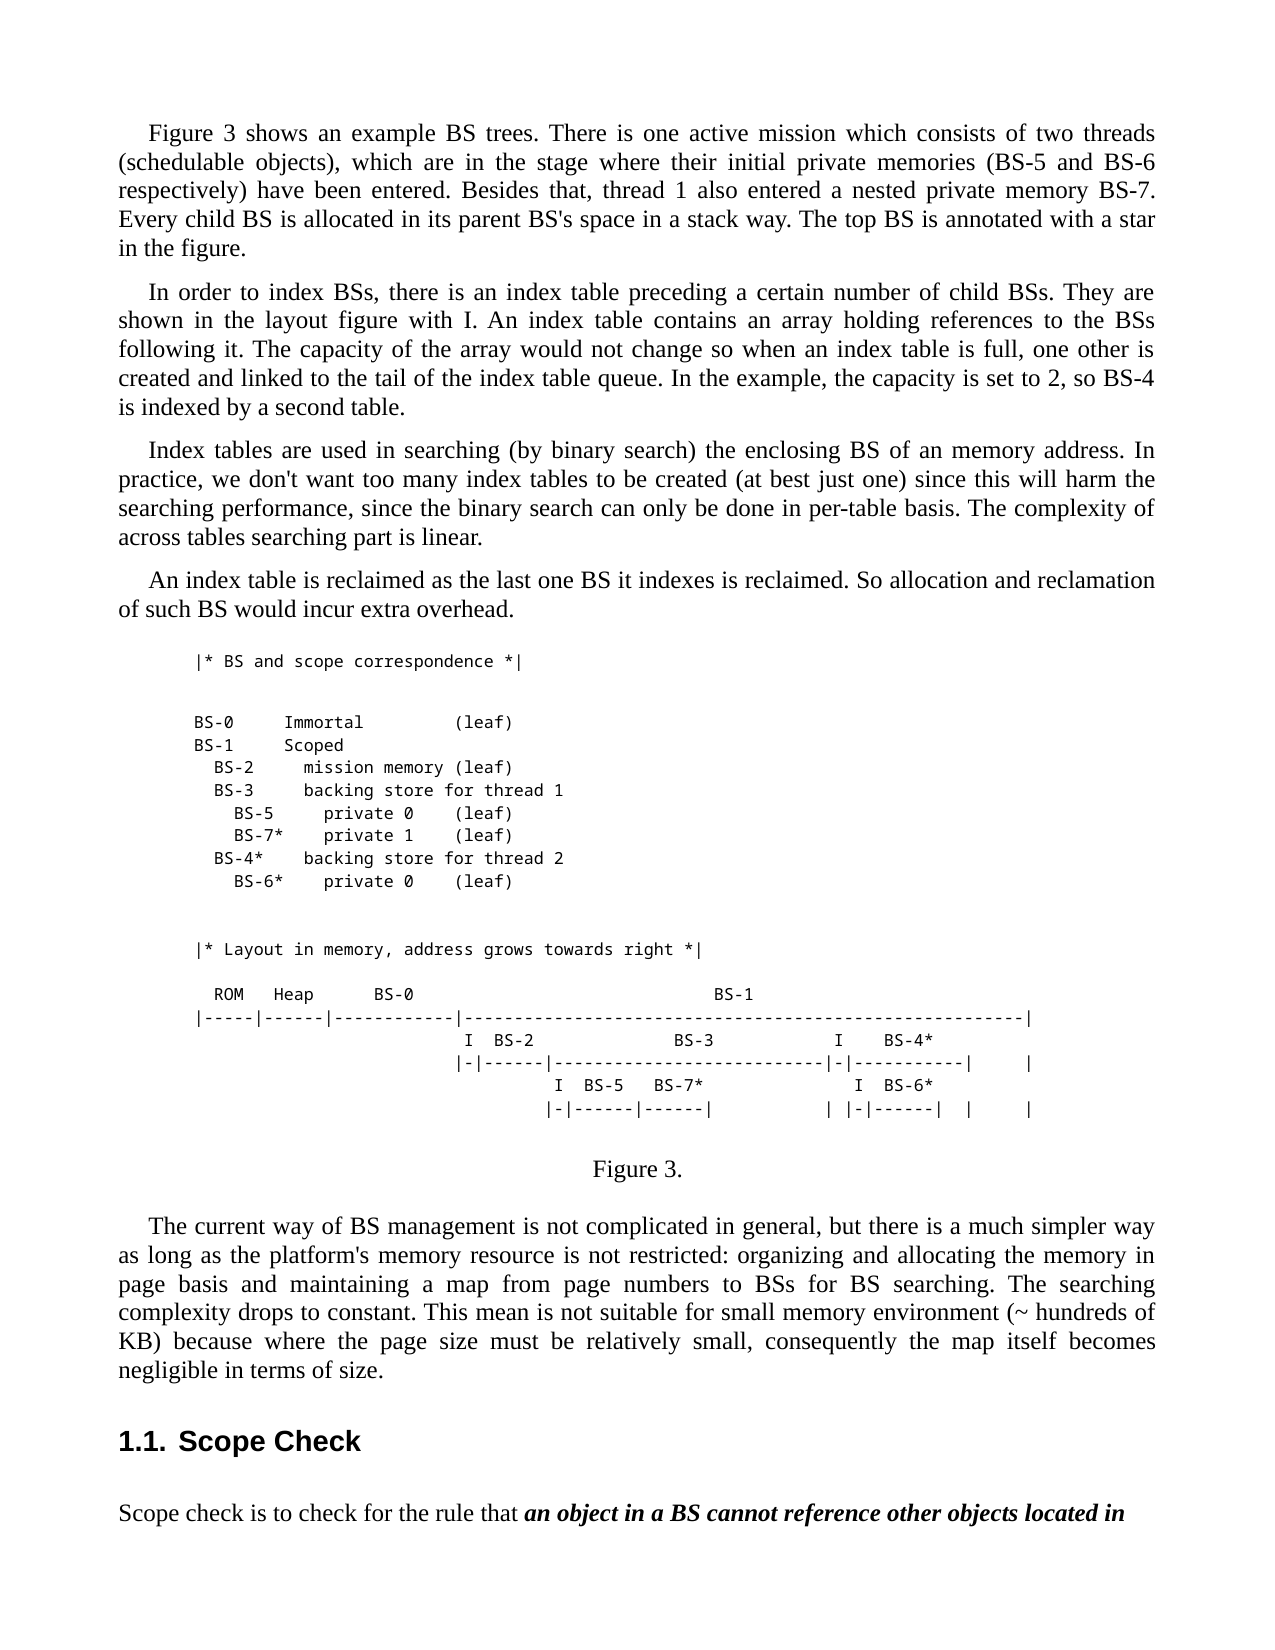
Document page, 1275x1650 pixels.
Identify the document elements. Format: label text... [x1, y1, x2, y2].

text |* BS and scope correspondence *| [154, 650, 1121, 673]
text Index tables are used in searching (by binary search) the enclosing BS of an memory address. In practice, we don't want too many index tables to be created (at best just one) since this will harm the searching performance, since the binary search can only be done in per-table basis. The complexity of across tables searching part is linear. [118, 436, 1157, 551]
text BS-6* private 0 (leaf) [154, 869, 1121, 892]
text |-|------|---------------------------|-|-----------| | [154, 1051, 1121, 1074]
text BS-0 Immortal (leaf) [154, 710, 1121, 733]
text An index table is reclaimed as the last one BS it indexes is reclaimed. So allocation and reclamation of such BS would incur extra overhead. [118, 566, 1157, 623]
text BS-7* private 1 (leaf) [154, 824, 1121, 847]
text BS-2 mission memory (leaf) [154, 756, 1121, 778]
text In order to index BSs, there is an index table preceding a certain number of child BSs. They are shown in the layout figure with I. An index table contains an array holding references to the BSs following it. The capacity of the array would not change so when an index table is full, one other is created and linked to the tail of the index table queue. In the example, the capacity is set to 2, so BS-4 is indexed by a second table. [118, 277, 1157, 421]
text |* Layout in memory, address grows towards right *| [154, 937, 1121, 960]
subtitle Scope Check [118, 1424, 1157, 1457]
text BS-5 private 0 (leaf) [154, 801, 1121, 824]
text Scope check is to check for the rule that an object in a BS cannot reference other objects located in [118, 1498, 1157, 1527]
text BS-4* backing store for thread 2 [154, 847, 1121, 869]
text I BS-2 BS-3 I BS-4* [154, 1028, 1121, 1051]
text I BS-5 BS-7* I BS-6* [154, 1074, 1121, 1096]
text |-----|------|------------|--------------------------------------------------------| [154, 1006, 1121, 1028]
text BS-1 Scoped [154, 733, 1121, 756]
text Figure 3 shows an example BS trees. There is one active mission which consists of two threads (schedulable objects), which are in the stage where their initial private memories (BS-5 and BS-6 respectively) have been entered. Besides that, thread 1 also entered a nested private memory BS-7. Every child BS is allocated in its parent BS's space in a stack way. The top BS is annotated with a star in the figure. [118, 118, 1157, 262]
text |-|------|------| | |-|------| | | [154, 1096, 1121, 1119]
text BS-3 backing store for thread 1 [154, 778, 1121, 801]
text The current way of BS management is not complicated in general, but there is a much simpler way as long as the platform's memory resource is not restricted: organizing and allocating the memory in page basis and maintaining a map from page numbers to BSs for BS searching. The searching complexity drops to constant. This mean is not suitable for small memory environment (~ hundreds of KB) because where the page size must be relatively small, consequently the map itself becomes negligible in terms of size. [118, 1211, 1157, 1384]
text ROM Heap BS-0 BS-1 [154, 983, 1121, 1006]
text Figure 3. [118, 638, 1157, 1182]
